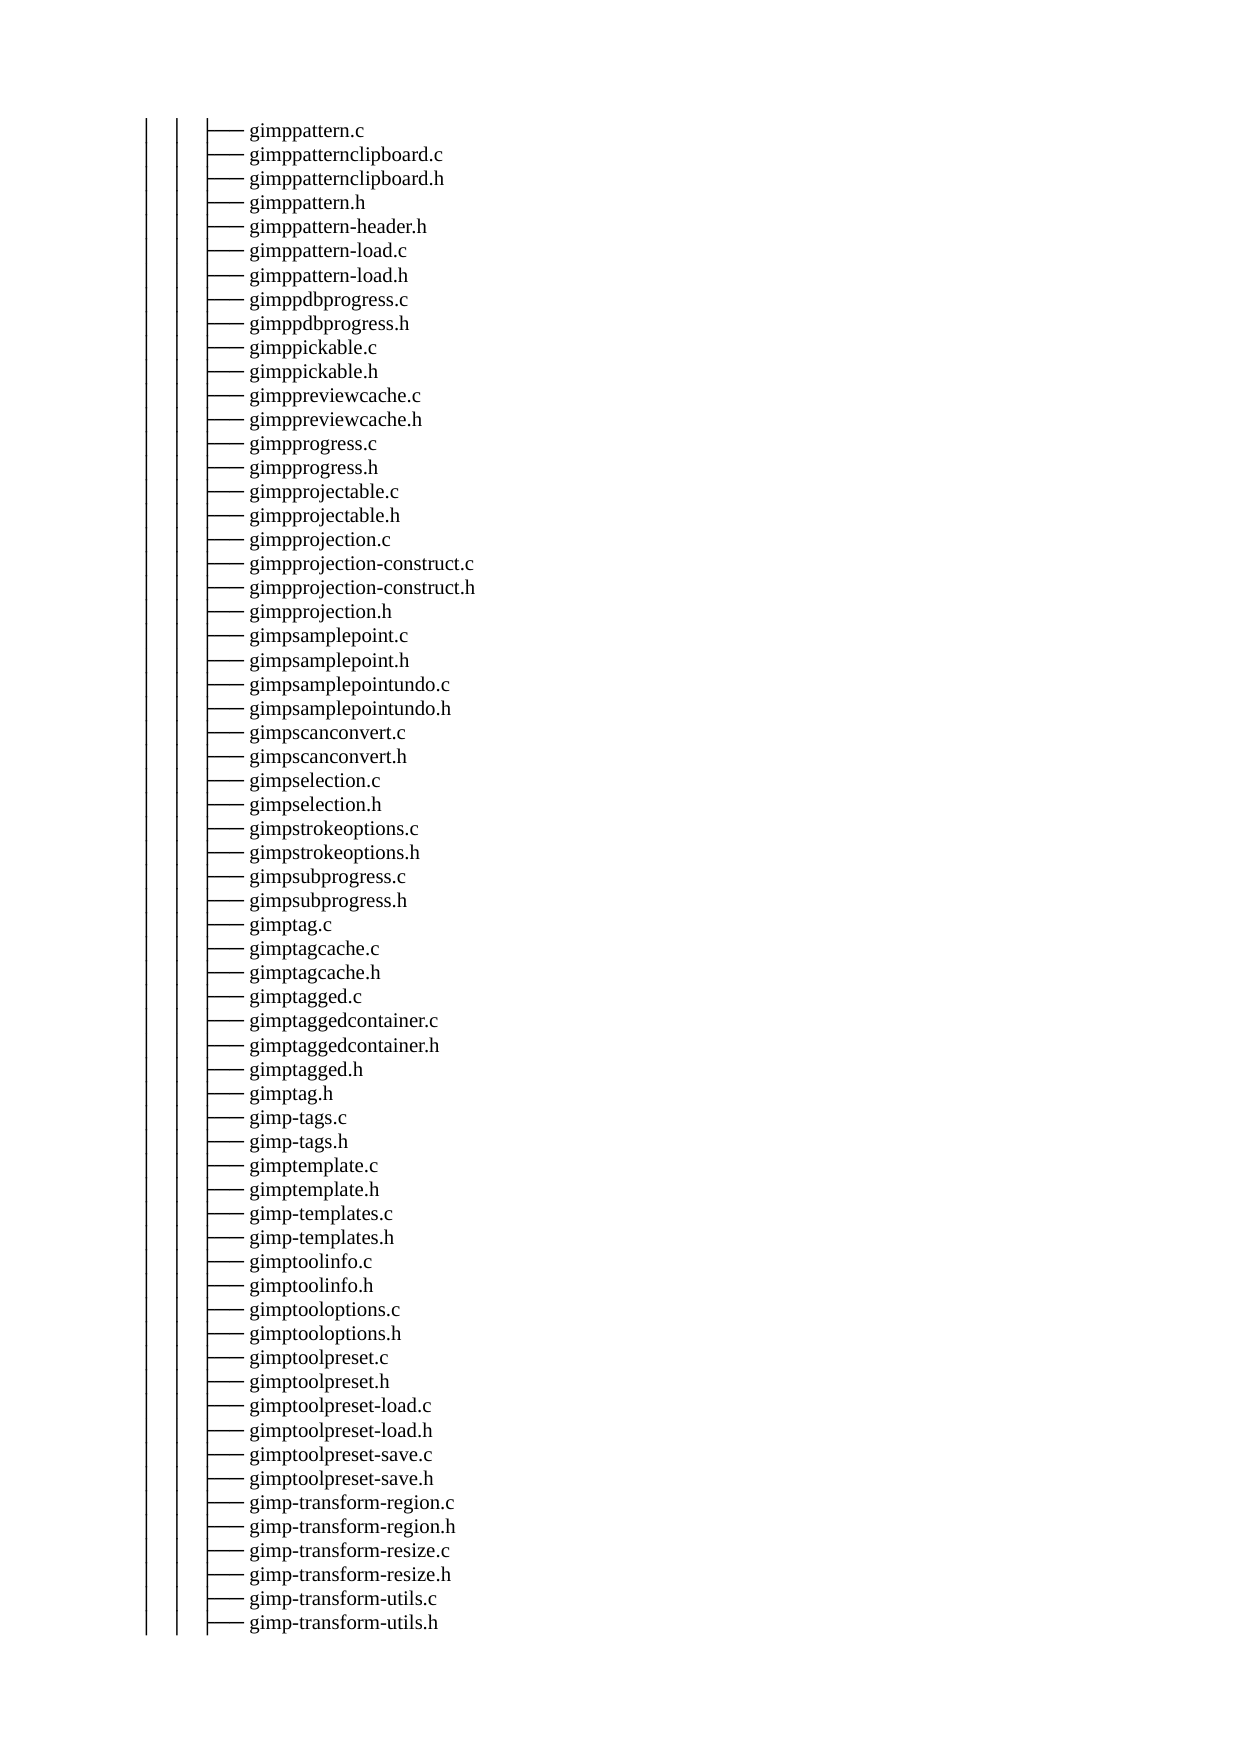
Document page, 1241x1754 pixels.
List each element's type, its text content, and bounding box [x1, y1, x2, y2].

text │ │ ├── gimp-transform-resize.c [208, 1538, 1122, 1562]
text │ │ ├── gimp-tags.c [147, 1105, 176, 1129]
text │ │ ├── gimptooloptions.c [118, 1297, 146, 1321]
text │ │ ├── gimptooloptions.h [208, 1321, 1122, 1345]
text │ │ ├── gimptaggedcontainer.h [118, 1032, 146, 1057]
text │ │ ├── gimpscanconvert.h [208, 744, 1122, 768]
text │ │ ├── gimppattern-load.h [147, 262, 176, 287]
text │ │ ├── gimptooloptions.h [118, 1321, 146, 1345]
text │ │ ├── gimppattern-load.h [177, 262, 207, 287]
text │ │ ├── gimppreviewcache.h [177, 407, 207, 431]
text │ │ ├── gimptag.h [177, 1081, 207, 1105]
text │ │ ├── gimp-transform-resize.c [177, 1538, 207, 1562]
text │ │ ├── gimpsamplepointundo.h [208, 696, 1122, 720]
text │ │ ├── gimptag.h [118, 1081, 146, 1105]
text │ │ ├── gimpselection.c [177, 768, 207, 792]
text │ │ ├── gimpprojection-construct.c [177, 551, 207, 575]
text │ │ ├── gimptoolinfo.c [147, 1249, 176, 1273]
text │ │ ├── gimp-tags.h [147, 1129, 176, 1153]
text │ │ ├── gimptagged.h [118, 1057, 146, 1081]
text │ │ ├── gimppreviewcache.c [118, 383, 146, 407]
text │ │ ├── gimpsamplepoint.h [177, 647, 207, 672]
text │ │ ├── gimppattern-load.c [177, 238, 207, 262]
text │ │ ├── gimpprojection-construct.h [147, 575, 176, 599]
text │ │ ├── gimpsamplepoint.c [147, 623, 176, 647]
text │ │ ├── gimpprojection.c [177, 527, 207, 551]
text │ │ ├── gimpprojection.c [208, 527, 1122, 551]
text │ │ ├── gimptoolpreset-load.c [147, 1393, 176, 1417]
text │ │ ├── gimptoolpreset.h [177, 1369, 207, 1393]
text │ │ ├── gimppatternclipboard.c [177, 142, 207, 166]
text │ │ ├── gimptemplate.h [208, 1177, 1122, 1201]
text │ │ ├── gimppatternclipboard.c [118, 142, 146, 166]
text │ │ ├── gimpprojectable.c [177, 479, 207, 503]
text │ │ ├── gimpprojectable.h [147, 503, 176, 527]
text │ │ ├── gimpstrokeoptions.c [177, 816, 207, 840]
text │ │ ├── gimppatternclipboard.c [208, 142, 1122, 166]
text │ │ ├── gimppdbprogress.c [147, 287, 176, 311]
text │ │ ├── gimppdbprogress.c [208, 287, 1122, 311]
text │ │ ├── gimptagged.h [208, 1057, 1122, 1081]
text │ │ ├── gimptagcache.c [147, 936, 176, 960]
text │ │ ├── gimpsubprogress.h [147, 888, 176, 912]
text │ │ ├── gimpprojectable.c [118, 479, 146, 503]
text │ │ ├── gimppattern-load.h [118, 262, 146, 287]
text │ │ ├── gimpprojection-construct.h [208, 575, 1122, 599]
text │ │ ├── gimp-transform-region.h [208, 1514, 1122, 1538]
text │ │ ├── gimptagcache.c [208, 936, 1122, 960]
text │ │ ├── gimppickable.h [118, 359, 146, 383]
text │ │ ├── gimp-transform-utils.h [208, 1610, 1122, 1634]
text │ │ ├── gimptoolinfo.c [177, 1249, 207, 1273]
text │ │ ├── gimptoolpreset-save.h [147, 1466, 176, 1490]
text │ │ ├── gimptoolpreset-save.c [208, 1442, 1122, 1466]
text │ │ ├── gimptooloptions.c [147, 1297, 176, 1321]
text │ │ ├── gimppdbprogress.h [177, 311, 207, 335]
text │ │ ├── gimp-transform-resize.h [147, 1562, 176, 1586]
text │ │ ├── gimptagged.h [177, 1057, 207, 1081]
text │ │ ├── gimptoolpreset.h [208, 1369, 1122, 1393]
text │ │ ├── gimp-transform-resize.c [118, 1538, 146, 1562]
text │ │ ├── gimptagged.c [177, 984, 207, 1008]
text │ │ ├── gimpprojection.h [147, 599, 176, 623]
text │ │ ├── gimptagcache.h [147, 960, 176, 984]
text │ │ ├── gimppickable.h [177, 359, 207, 383]
text │ │ ├── gimppickable.h [208, 359, 1122, 383]
text │ │ ├── gimppattern.h [118, 190, 146, 214]
text │ │ ├── gimptemplate.h [147, 1177, 176, 1201]
text │ │ ├── gimptoolpreset-save.c [147, 1442, 176, 1466]
text │ │ ├── gimpprojectable.h [177, 503, 207, 527]
text │ │ ├── gimpprogress.h [118, 455, 146, 479]
text │ │ ├── gimpscanconvert.c [177, 720, 207, 744]
text │ │ ├── gimpsubprogress.c [208, 864, 1122, 888]
text │ │ ├── gimptemplate.h [118, 1177, 146, 1201]
text │ │ ├── gimpprojectable.c [147, 479, 176, 503]
text │ │ ├── gimpsamplepointundo.h [118, 696, 146, 720]
text │ │ ├── gimptoolpreset.c [177, 1345, 207, 1369]
text │ │ ├── gimpscanconvert.h [177, 744, 207, 768]
text │ │ ├── gimppattern.c [147, 118, 176, 142]
text │ │ ├── gimptoolpreset-save.h [208, 1466, 1122, 1490]
text │ │ ├── gimppickable.c [208, 335, 1122, 359]
text │ │ ├── gimpprogress.c [118, 431, 146, 455]
text │ │ ├── gimptagged.c [147, 984, 176, 1008]
text │ │ ├── gimpsamplepoint.c [208, 623, 1122, 647]
text │ │ ├── gimppdbprogress.c [177, 287, 207, 311]
text │ │ ├── gimptemplate.c [177, 1153, 207, 1177]
text │ │ ├── gimpsubprogress.h [208, 888, 1122, 912]
text │ │ ├── gimp-transform-utils.c [177, 1586, 207, 1610]
text │ │ ├── gimppatternclipboard.c [147, 142, 176, 166]
text │ │ ├── gimpprogress.h [177, 455, 207, 479]
text │ │ ├── gimptoolinfo.h [177, 1273, 207, 1297]
text │ │ ├── gimpprojection-construct.h [177, 575, 207, 599]
text │ │ ├── gimpsamplepointundo.h [177, 696, 207, 720]
text │ │ ├── gimpstrokeoptions.h [177, 840, 207, 864]
text │ │ ├── gimpprojectable.h [208, 503, 1122, 527]
text │ │ ├── gimp-tags.c [118, 1105, 146, 1129]
text │ │ ├── gimptoolpreset-load.h [208, 1417, 1122, 1442]
text │ │ ├── gimppattern-header.h [147, 214, 176, 238]
text │ │ ├── gimp-transform-utils.c [208, 1586, 1122, 1610]
text │ │ ├── gimp-transform-resize.h [208, 1562, 1122, 1586]
text │ │ ├── gimp-transform-region.c [177, 1490, 207, 1514]
text │ │ ├── gimpstrokeoptions.h [208, 840, 1122, 864]
text │ │ ├── gimpprogress.c [208, 431, 1122, 455]
text │ │ ├── gimp-transform-region.c [208, 1490, 1122, 1514]
text │ │ ├── gimp-transform-utils.h [177, 1610, 207, 1634]
text │ │ ├── gimp-transform-resize.h [118, 1562, 146, 1586]
text │ │ ├── gimp-templates.c [177, 1201, 207, 1225]
text │ │ ├── gimptag.c [118, 912, 146, 936]
text │ │ ├── gimptoolpreset-save.h [118, 1466, 146, 1490]
text │ │ ├── gimppdbprogress.h [147, 311, 176, 335]
text │ │ ├── gimppickable.h [147, 359, 176, 383]
text │ │ ├── gimptaggedcontainer.c [147, 1008, 176, 1032]
text │ │ ├── gimptooloptions.c [177, 1297, 207, 1321]
text │ │ ├── gimpscanconvert.c [118, 720, 146, 744]
text │ │ ├── gimpprojection.h [208, 599, 1122, 623]
text │ │ ├── gimppattern-load.c [208, 238, 1122, 262]
text │ │ ├── gimp-templates.c [147, 1201, 176, 1225]
text │ │ ├── gimppattern-header.h [177, 214, 207, 238]
text │ │ ├── gimppreviewcache.h [118, 407, 146, 431]
text │ │ ├── gimpsubprogress.c [177, 864, 207, 888]
text │ │ ├── gimpprogress.h [147, 455, 176, 479]
text │ │ ├── gimptemplate.c [118, 1153, 146, 1177]
text │ │ ├── gimp-templates.h [177, 1225, 207, 1249]
text │ │ ├── gimppattern-header.h [208, 214, 1122, 238]
text │ │ ├── gimptaggedcontainer.c [118, 1008, 146, 1032]
text │ │ ├── gimptaggedcontainer.c [177, 1008, 207, 1032]
text │ │ ├── gimpselection.h [147, 792, 176, 816]
text │ │ ├── gimpprojection.h [177, 599, 207, 623]
text │ │ ├── gimpsubprogress.c [147, 864, 176, 888]
text │ │ ├── gimp-transform-utils.c [147, 1586, 176, 1610]
text │ │ ├── gimppdbprogress.h [118, 311, 146, 335]
text │ │ ├── gimptoolpreset-load.c [177, 1393, 207, 1417]
text │ │ ├── gimpprojectable.h [118, 503, 146, 527]
text │ │ ├── gimp-tags.c [177, 1105, 207, 1129]
text │ │ ├── gimppattern-load.c [118, 238, 146, 262]
text │ │ ├── gimpprojection.c [118, 527, 146, 551]
text │ │ ├── gimpstrokeoptions.h [118, 840, 146, 864]
text │ │ ├── gimppreviewcache.h [208, 407, 1122, 431]
text │ │ ├── gimptooloptions.h [177, 1321, 207, 1345]
text │ │ ├── gimp-transform-region.c [118, 1490, 146, 1514]
text │ │ ├── gimppatternclipboard.h [208, 166, 1122, 190]
text │ │ ├── gimpprojection.h [118, 599, 146, 623]
text │ │ ├── gimppattern.c [177, 118, 207, 142]
text │ │ ├── gimppickable.c [118, 335, 146, 359]
text │ │ ├── gimp-tags.h [177, 1129, 207, 1153]
text │ │ ├── gimpprogress.c [177, 431, 207, 455]
text │ │ ├── gimpselection.h [208, 792, 1122, 816]
text │ │ ├── gimpscanconvert.h [118, 744, 146, 768]
text │ │ ├── gimptemplate.h [177, 1177, 207, 1201]
text │ │ ├── gimptagcache.h [118, 960, 146, 984]
text │ │ ├── gimppdbprogress.h [208, 311, 1122, 335]
text │ │ ├── gimptag.c [177, 912, 207, 936]
text │ │ ├── gimp-transform-utils.c [118, 1586, 146, 1610]
text │ │ ├── gimpselection.c [118, 768, 146, 792]
text │ │ ├── gimp-transform-region.h [118, 1514, 146, 1538]
text │ │ ├── gimppreviewcache.c [208, 383, 1122, 407]
text │ │ ├── gimpselection.h [118, 792, 146, 816]
text │ │ ├── gimppattern-load.c [147, 238, 176, 262]
text │ │ ├── gimppattern.h [147, 190, 176, 214]
text │ │ ├── gimp-transform-region.h [147, 1514, 176, 1538]
text │ │ ├── gimpsamplepointundo.c [118, 672, 146, 696]
text │ │ ├── gimptoolpreset-load.h [177, 1417, 207, 1442]
text │ │ ├── gimppattern.h [208, 190, 1122, 214]
text │ │ ├── gimpsamplepointundo.c [147, 672, 176, 696]
text │ │ ├── gimp-tags.c [208, 1105, 1122, 1129]
text │ │ ├── gimpselection.c [208, 768, 1122, 792]
text │ │ ├── gimppreviewcache.h [147, 407, 176, 431]
text │ │ ├── gimpsubprogress.c [118, 864, 146, 888]
text │ │ ├── gimptoolpreset.c [118, 1345, 146, 1369]
text │ │ ├── gimptoolinfo.c [118, 1249, 146, 1273]
text │ │ ├── gimpselection.h [177, 792, 207, 816]
text │ │ ├── gimpstrokeoptions.c [118, 816, 146, 840]
text │ │ ├── gimppickable.c [147, 335, 176, 359]
text │ │ ├── gimptoolpreset-load.c [208, 1393, 1122, 1417]
text │ │ ├── gimptoolinfo.h [208, 1273, 1122, 1297]
text │ │ ├── gimppattern.c [118, 118, 146, 142]
text │ │ ├── gimptagged.c [208, 984, 1122, 1008]
text │ │ ├── gimptoolpreset-save.c [177, 1442, 207, 1466]
text │ │ ├── gimp-transform-resize.h [177, 1562, 207, 1586]
text │ │ ├── gimptemplate.c [208, 1153, 1122, 1177]
text │ │ ├── gimp-templates.h [208, 1225, 1122, 1249]
text │ │ ├── gimppreviewcache.c [177, 383, 207, 407]
text │ │ ├── gimptag.c [208, 912, 1122, 936]
text │ │ ├── gimp-transform-resize.c [147, 1538, 176, 1562]
text │ │ ├── gimppatternclipboard.h [147, 166, 176, 190]
text │ │ ├── gimpsubprogress.h [118, 888, 146, 912]
text │ │ ├── gimptoolpreset.c [208, 1345, 1122, 1369]
text │ │ ├── gimpsamplepointundo.c [208, 672, 1122, 696]
text │ │ ├── gimptaggedcontainer.c [208, 1008, 1122, 1032]
text │ │ ├── gimptoolpreset.h [147, 1369, 176, 1393]
text │ │ ├── gimpsamplepoint.h [208, 647, 1122, 672]
text │ │ ├── gimp-tags.h [118, 1129, 146, 1153]
text │ │ ├── gimpsamplepoint.h [147, 647, 176, 672]
text │ │ ├── gimpscanconvert.h [147, 744, 176, 768]
text │ │ ├── gimpsubprogress.h [177, 888, 207, 912]
text │ │ ├── gimp-transform-region.h [177, 1514, 207, 1538]
text │ │ ├── gimpstrokeoptions.c [147, 816, 176, 840]
text │ │ ├── gimptoolpreset.h [118, 1369, 146, 1393]
text │ │ ├── gimppdbprogress.c [118, 287, 146, 311]
text │ │ ├── gimpstrokeoptions.c [208, 816, 1122, 840]
text │ │ ├── gimppattern-header.h [118, 214, 146, 238]
text │ │ ├── gimptoolinfo.c [208, 1249, 1122, 1273]
text │ │ ├── gimptemplate.c [147, 1153, 176, 1177]
text │ │ ├── gimptoolpreset-load.h [147, 1417, 176, 1442]
text │ │ ├── gimptoolpreset-load.h [118, 1417, 146, 1442]
text │ │ ├── gimppatternclipboard.h [118, 166, 146, 190]
text │ │ ├── gimptaggedcontainer.h [177, 1032, 207, 1057]
text │ │ ├── gimp-templates.c [118, 1201, 146, 1225]
text │ │ ├── gimptagged.c [118, 984, 146, 1008]
text │ │ ├── gimp-transform-utils.h [118, 1610, 146, 1634]
text │ │ ├── gimp-templates.h [118, 1225, 146, 1249]
text │ │ ├── gimp-templates.c [208, 1201, 1122, 1225]
text │ │ ├── gimptoolpreset-save.c [118, 1442, 146, 1466]
text │ │ ├── gimptag.h [208, 1081, 1122, 1105]
text │ │ ├── gimpsamplepoint.c [118, 623, 146, 647]
text │ │ ├── gimppatternclipboard.h [177, 166, 207, 190]
text │ │ ├── gimp-transform-utils.h [147, 1610, 176, 1634]
text │ │ ├── gimppickable.c [177, 335, 207, 359]
text │ │ ├── gimptagcache.h [208, 960, 1122, 984]
text │ │ ├── gimptoolpreset-load.c [118, 1393, 146, 1417]
text │ │ ├── gimptaggedcontainer.h [208, 1032, 1122, 1057]
text │ │ ├── gimpscanconvert.c [147, 720, 176, 744]
text │ │ ├── gimptagcache.c [118, 936, 146, 960]
text │ │ ├── gimptag.c [147, 912, 176, 936]
text │ │ ├── gimpsamplepointundo.c [177, 672, 207, 696]
text │ │ ├── gimpprojection.c [147, 527, 176, 551]
text │ │ ├── gimpprogress.c [147, 431, 176, 455]
text │ │ ├── gimptag.h [147, 1081, 176, 1105]
text │ │ ├── gimppreviewcache.c [147, 383, 176, 407]
text │ │ ├── gimpprojection-construct.c [147, 551, 176, 575]
text │ │ ├── gimpsamplepointundo.h [147, 696, 176, 720]
text │ │ ├── gimppattern.h [177, 190, 207, 214]
text │ │ ├── gimptoolinfo.h [118, 1273, 146, 1297]
text │ │ ├── gimptooloptions.h [147, 1321, 176, 1345]
text │ │ ├── gimptoolpreset-save.h [177, 1466, 207, 1490]
text │ │ ├── gimpsamplepoint.c [177, 623, 207, 647]
text │ │ ├── gimp-templates.h [147, 1225, 176, 1249]
text │ │ ├── gimptoolinfo.h [147, 1273, 176, 1297]
text │ │ ├── gimptagcache.c [177, 936, 207, 960]
text │ │ ├── gimp-tags.h [208, 1129, 1122, 1153]
text │ │ ├── gimptooloptions.c [208, 1297, 1122, 1321]
text │ │ ├── gimpprojection-construct.c [208, 551, 1122, 575]
text │ │ ├── gimpprogress.h [208, 455, 1122, 479]
text │ │ ├── gimpprojectable.c [208, 479, 1122, 503]
text │ │ ├── gimpscanconvert.c [208, 720, 1122, 744]
text │ │ ├── gimpstrokeoptions.h [147, 840, 176, 864]
text │ │ ├── gimppattern-load.h [208, 262, 1122, 287]
text │ │ ├── gimppattern.c [208, 118, 1122, 142]
text │ │ ├── gimptoolpreset.c [147, 1345, 176, 1369]
text │ │ ├── gimptaggedcontainer.h [147, 1032, 176, 1057]
text │ │ ├── gimptagcache.h [177, 960, 207, 984]
text │ │ ├── gimpselection.c [147, 768, 176, 792]
text │ │ ├── gimpsamplepoint.h [118, 647, 146, 672]
text │ │ ├── gimptagged.h [147, 1057, 176, 1081]
text │ │ ├── gimp-transform-region.c [147, 1490, 176, 1514]
